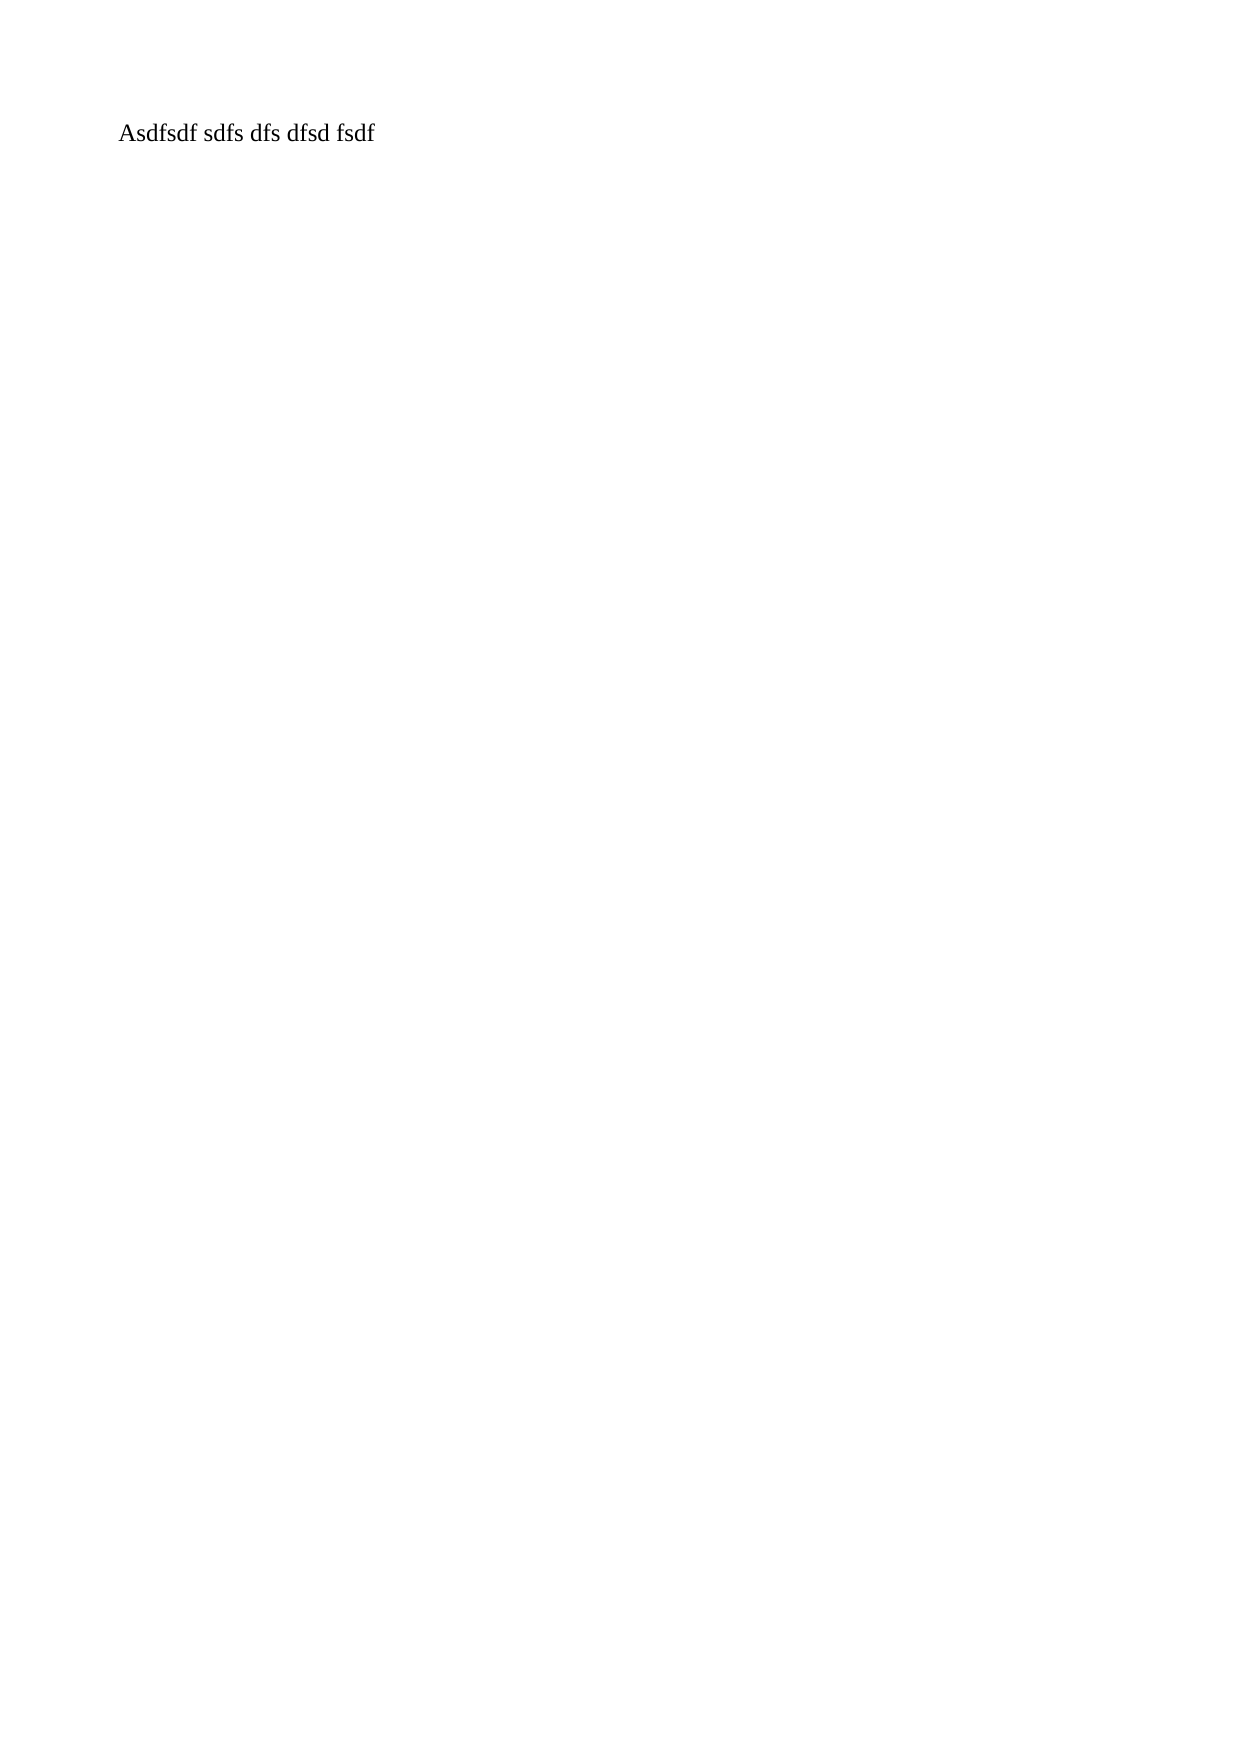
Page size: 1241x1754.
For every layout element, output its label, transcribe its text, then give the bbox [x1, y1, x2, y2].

text Asdfsdf sdfs dfs dfsd fsdf [118, 118, 1122, 147]
